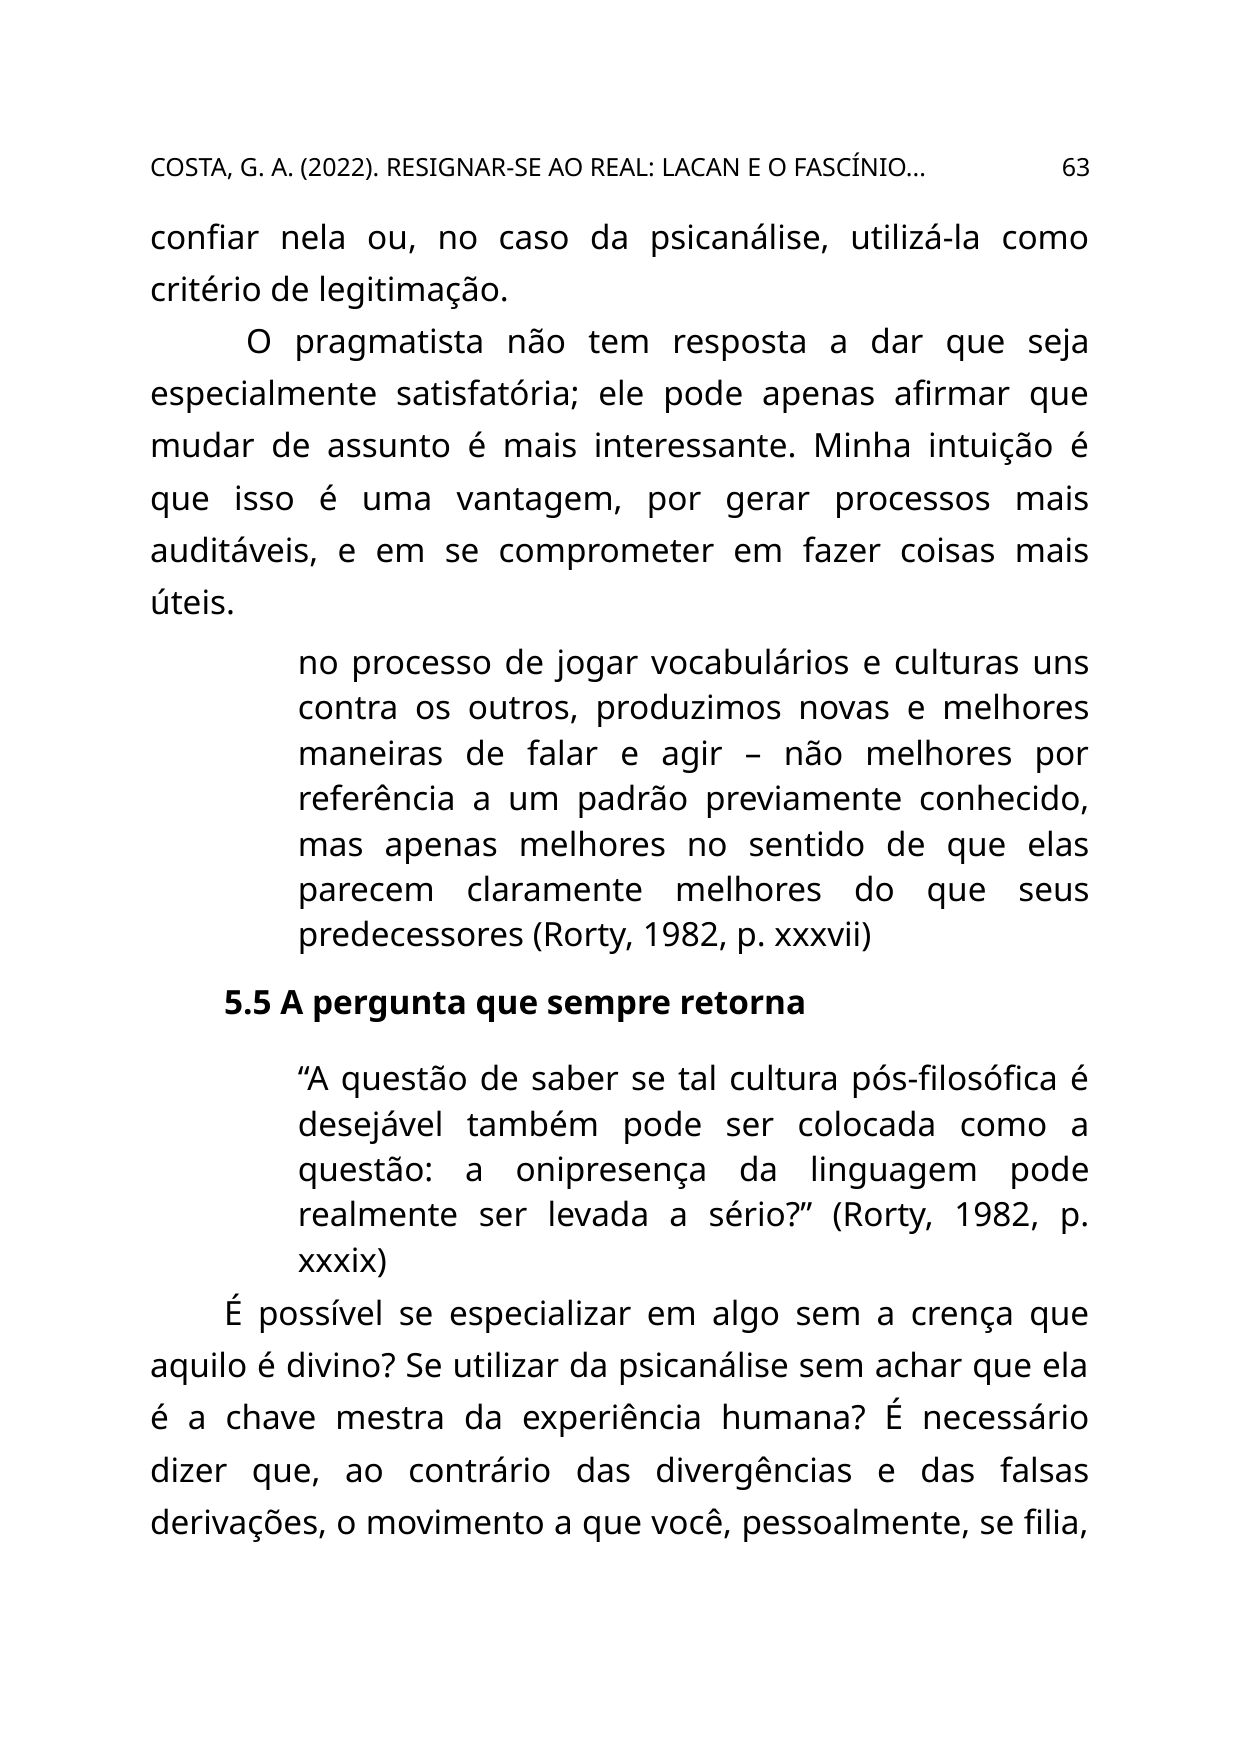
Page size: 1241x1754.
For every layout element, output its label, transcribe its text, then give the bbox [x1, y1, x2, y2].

text O pragmatista não tem resposta a dar que seja especialmente satisfatória; ele pode apenas afirmar que mudar de assunto é mais interessante. Minha intuição é que isso é uma vantagem, por gerar processos mais auditáveis, e em se comprometer em fazer coisas mais úteis. [150, 318, 1090, 624]
subtitle 5.5 A pergunta que sempre retorna [150, 979, 1090, 1024]
text no processo de jogar vocabulários e culturas uns contra os outros, produzimos novas e melhores maneiras de falar e agir – não melhores por referência a um padrão previamente conhecido, mas apenas melhores no sentido de que elas parecem claramente melhores do que seus predecessores (Rorty, 1982, p. xxxvii) [298, 639, 1090, 957]
text confiar nela ou, no caso da psicanálise, utilizá-la como critério de legitimação. [150, 213, 1090, 311]
text “A questão de saber se tal cultura pós-filosófica é desejável também pode ser colocada como a questão: a onipresença da linguagem pode realmente ser levada a sério?” (Rorty, 1982, p. xxxix) [298, 1055, 1090, 1282]
text É possível se especializar em algo sem a crença que aquilo é divino? Se utilizar da psicanálise sem achar que ela é a chave mestra da experiência humana? É necessário dizer que, ao contrário das divergências e das falsas derivações, o movimento a que você, pessoalmente, se filia, [150, 1290, 1090, 1544]
